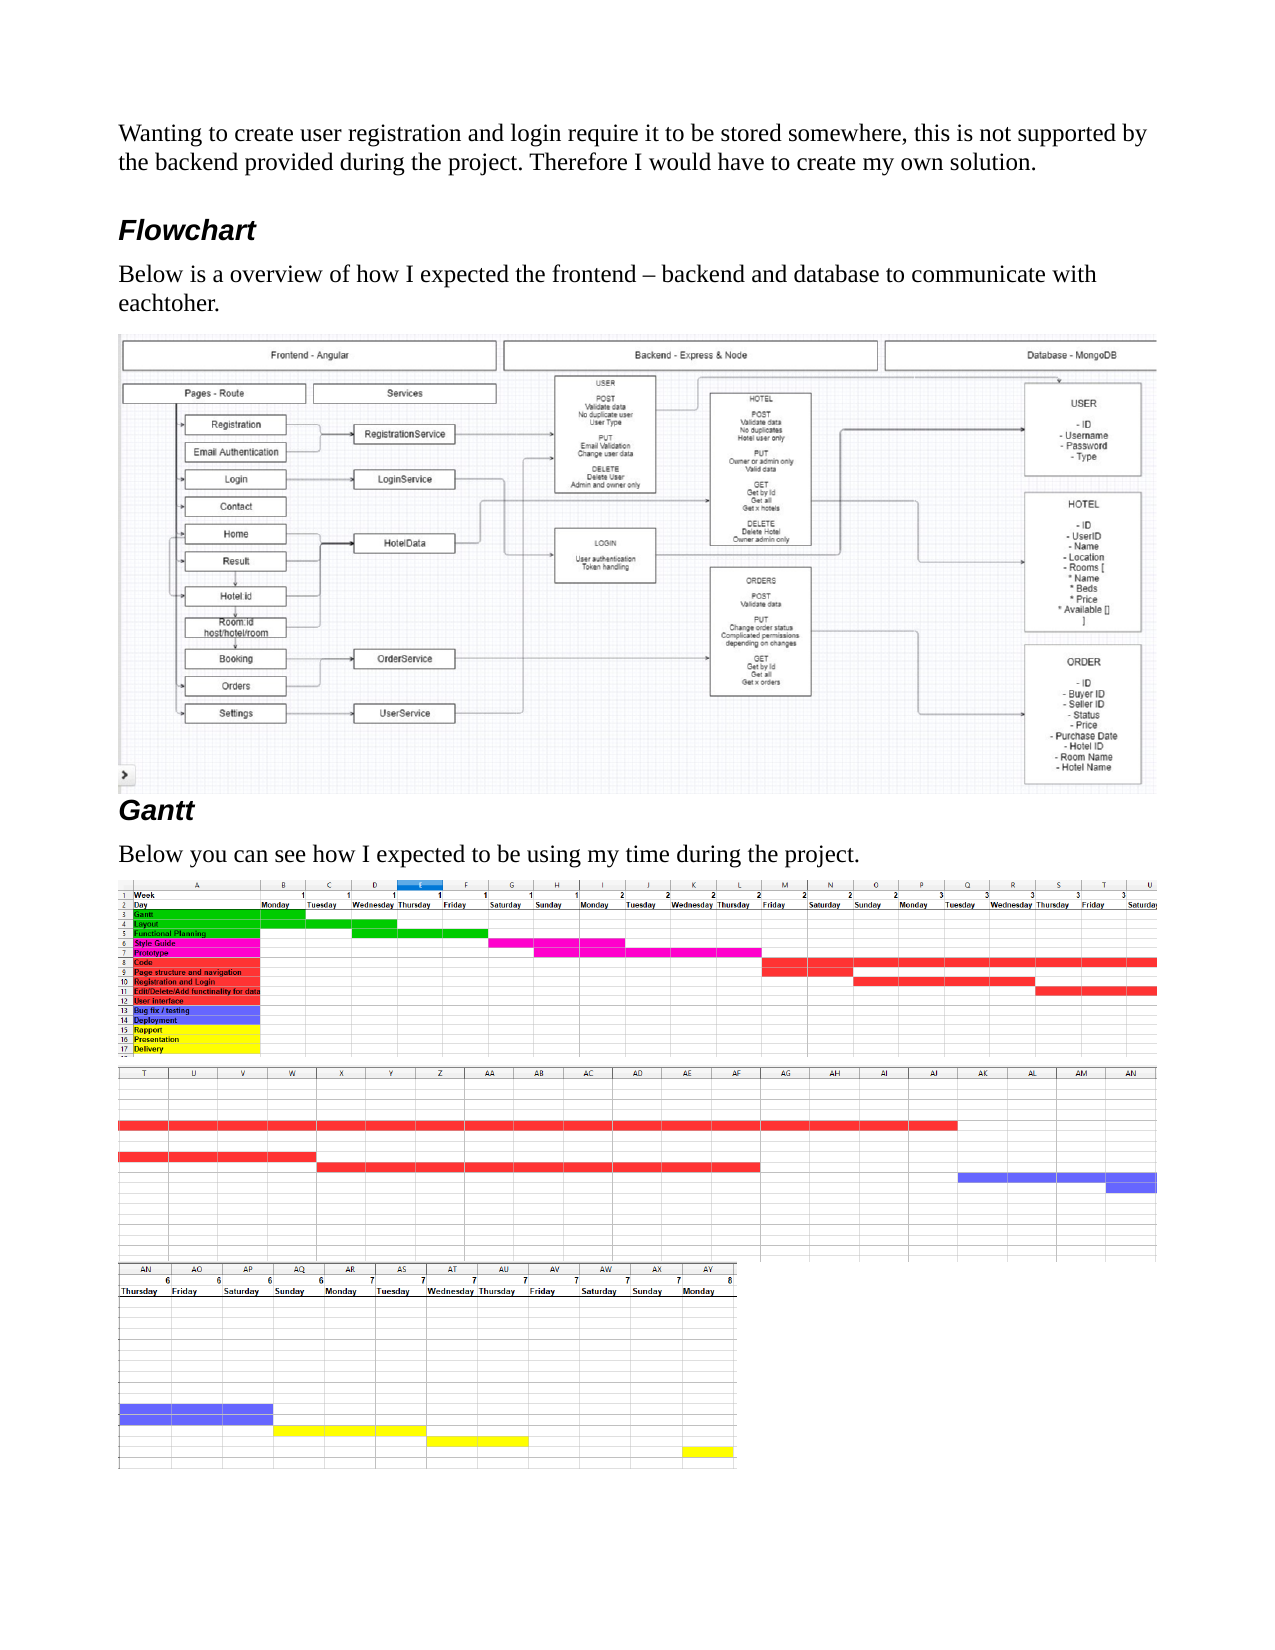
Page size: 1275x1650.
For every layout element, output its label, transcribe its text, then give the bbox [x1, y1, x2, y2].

text Wanting to create user registration and login require it to be stored somewhere, this is not supported by the backend provided during the project. Therefore I would have to create my own solution. [118, 118, 1157, 176]
text Below is a overview of how I expected the frontend – backend and database to communicate with eachtoher. [118, 259, 1157, 317]
picture [118, 880, 1157, 1057]
subtitle Gantt [118, 794, 1157, 827]
text Below you can see how I expected to be using my time during the project. [118, 839, 1157, 868]
picture [118, 333, 1157, 794]
picture [118, 1065, 1157, 1469]
subtitle Flowchart [118, 213, 1157, 247]
